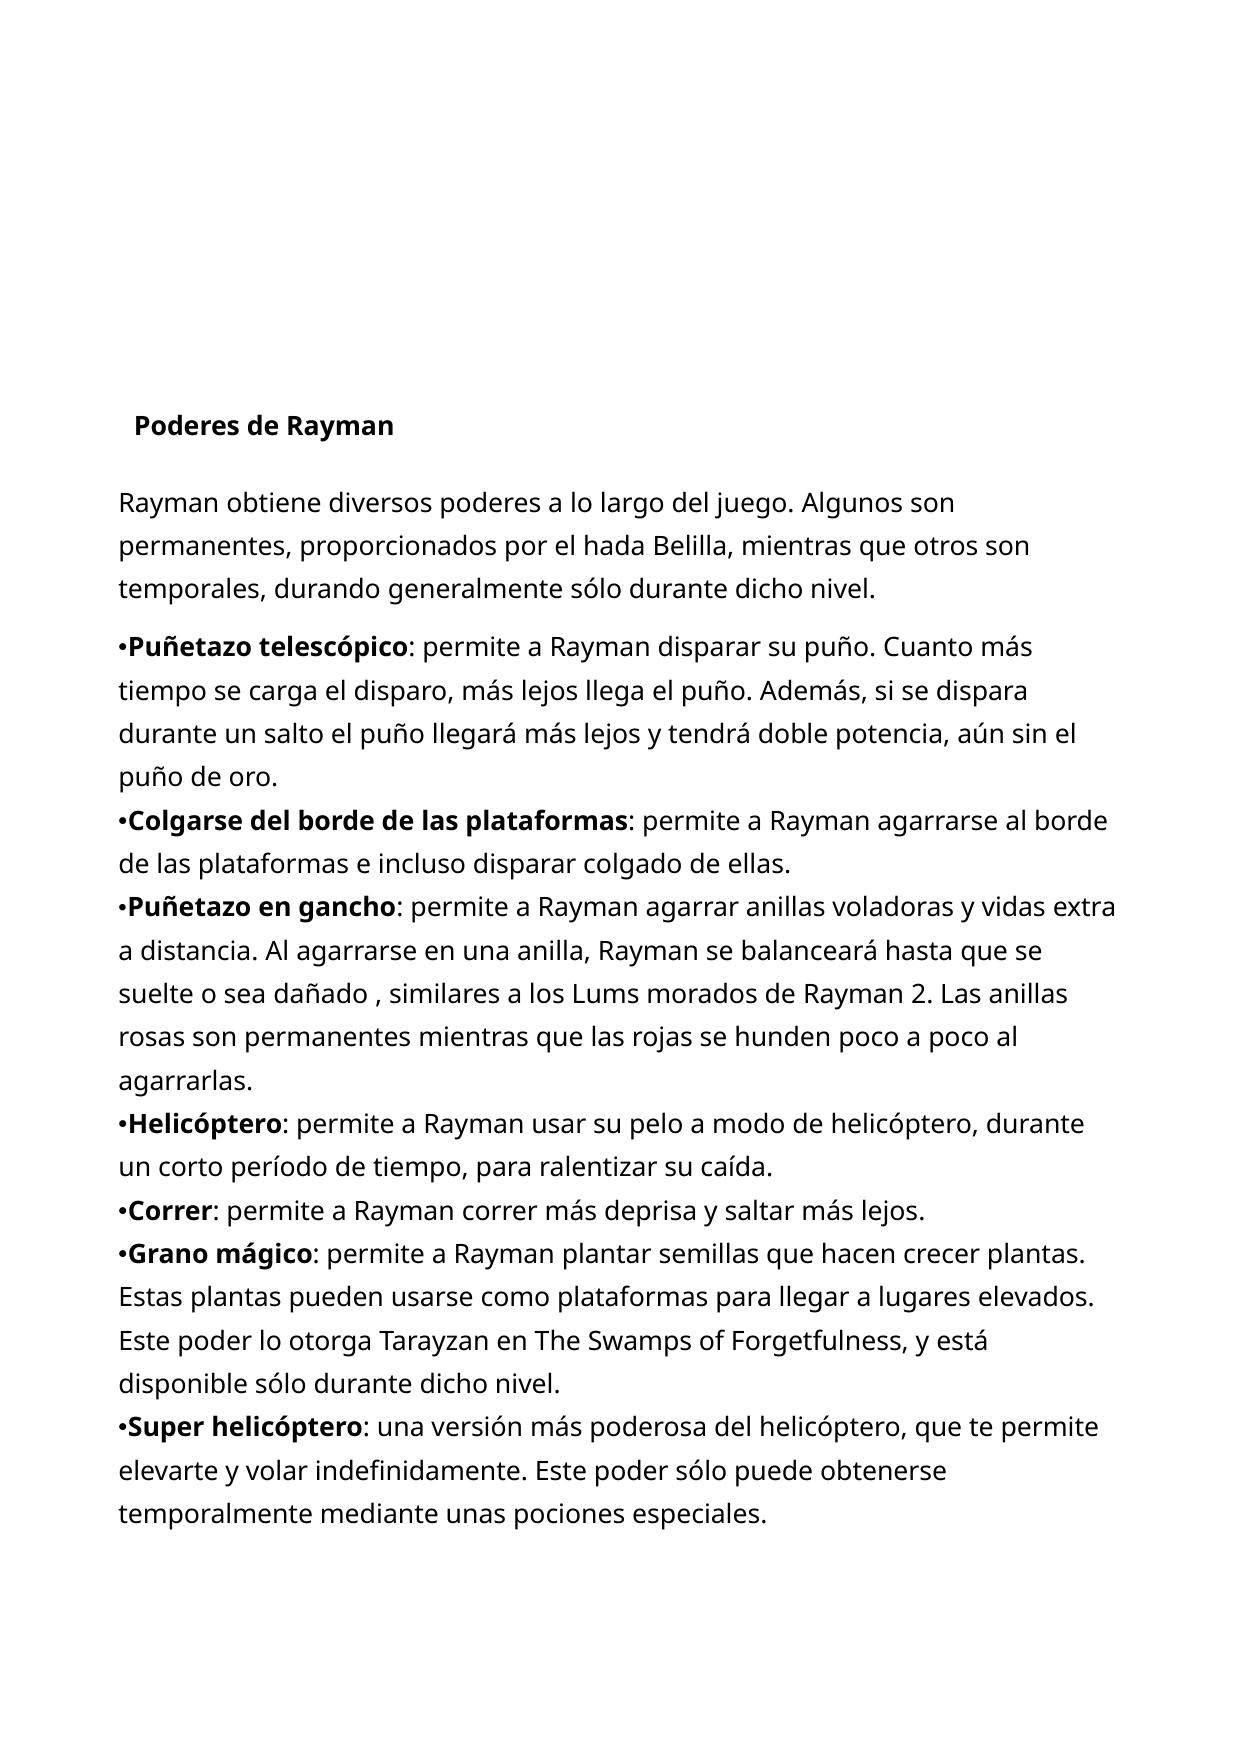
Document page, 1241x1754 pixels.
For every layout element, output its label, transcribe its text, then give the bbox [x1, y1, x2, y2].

list Grano mágico: permite a Rayman plantar semillas que hacen crecer plantas. Estas plantas pueden usarse como plataformas para llegar a lugares elevados. Este poder lo otorga Tarayzan en The Swamps of Forgetfulness, y está disponible sólo durante dicho nivel. [118, 1235, 1122, 1401]
list Correr: permite a Rayman correr más deprisa y saltar más lejos. [118, 1192, 1122, 1228]
list Puñetazo en gancho: permite a Rayman agarrar anillas voladoras y vidas extra a distancia. Al agarrarse en una anilla, Rayman se balanceará hasta que se suelte o sea dañado , similares a los Lums morados de Rayman 2. Las anillas rosas son permanentes mientras que las rojas se hunden poco a poco al agarrarlas. [118, 888, 1122, 1098]
list Puñetazo telescópico: permite a Rayman disparar su puño. Cuanto más tiempo se carga el disparo, más lejos llega el puño. Además, si se dispara durante un salto el puño llegará más lejos y tendrá doble potencia, aún sin el puño de oro. [118, 628, 1122, 794]
text Rayman obtiene diversos poderes a lo largo del juego. Algunos son permanentes, proporcionados por el hada Belilla, mientras que otros son temporales, durando generalmente sólo durante dicho nivel. [118, 484, 1122, 607]
list Super helicóptero: una versión más poderosa del helicóptero, que te permite elevarte y volar indefinidamente. Este poder sólo puede obtenerse temporalmente mediante unas pociones especiales. [118, 1408, 1122, 1531]
list Colgarse del borde de las plataformas: permite a Rayman agarrarse al borde de las plataformas e incluso disparar colgado de ellas. [118, 802, 1122, 881]
subtitle Poderes de Rayman [134, 402, 1106, 443]
list Helicóptero: permite a Rayman usar su pelo a modo de helicóptero, durante un corto período de tiempo, para ralentizar su caída. [118, 1105, 1122, 1184]
